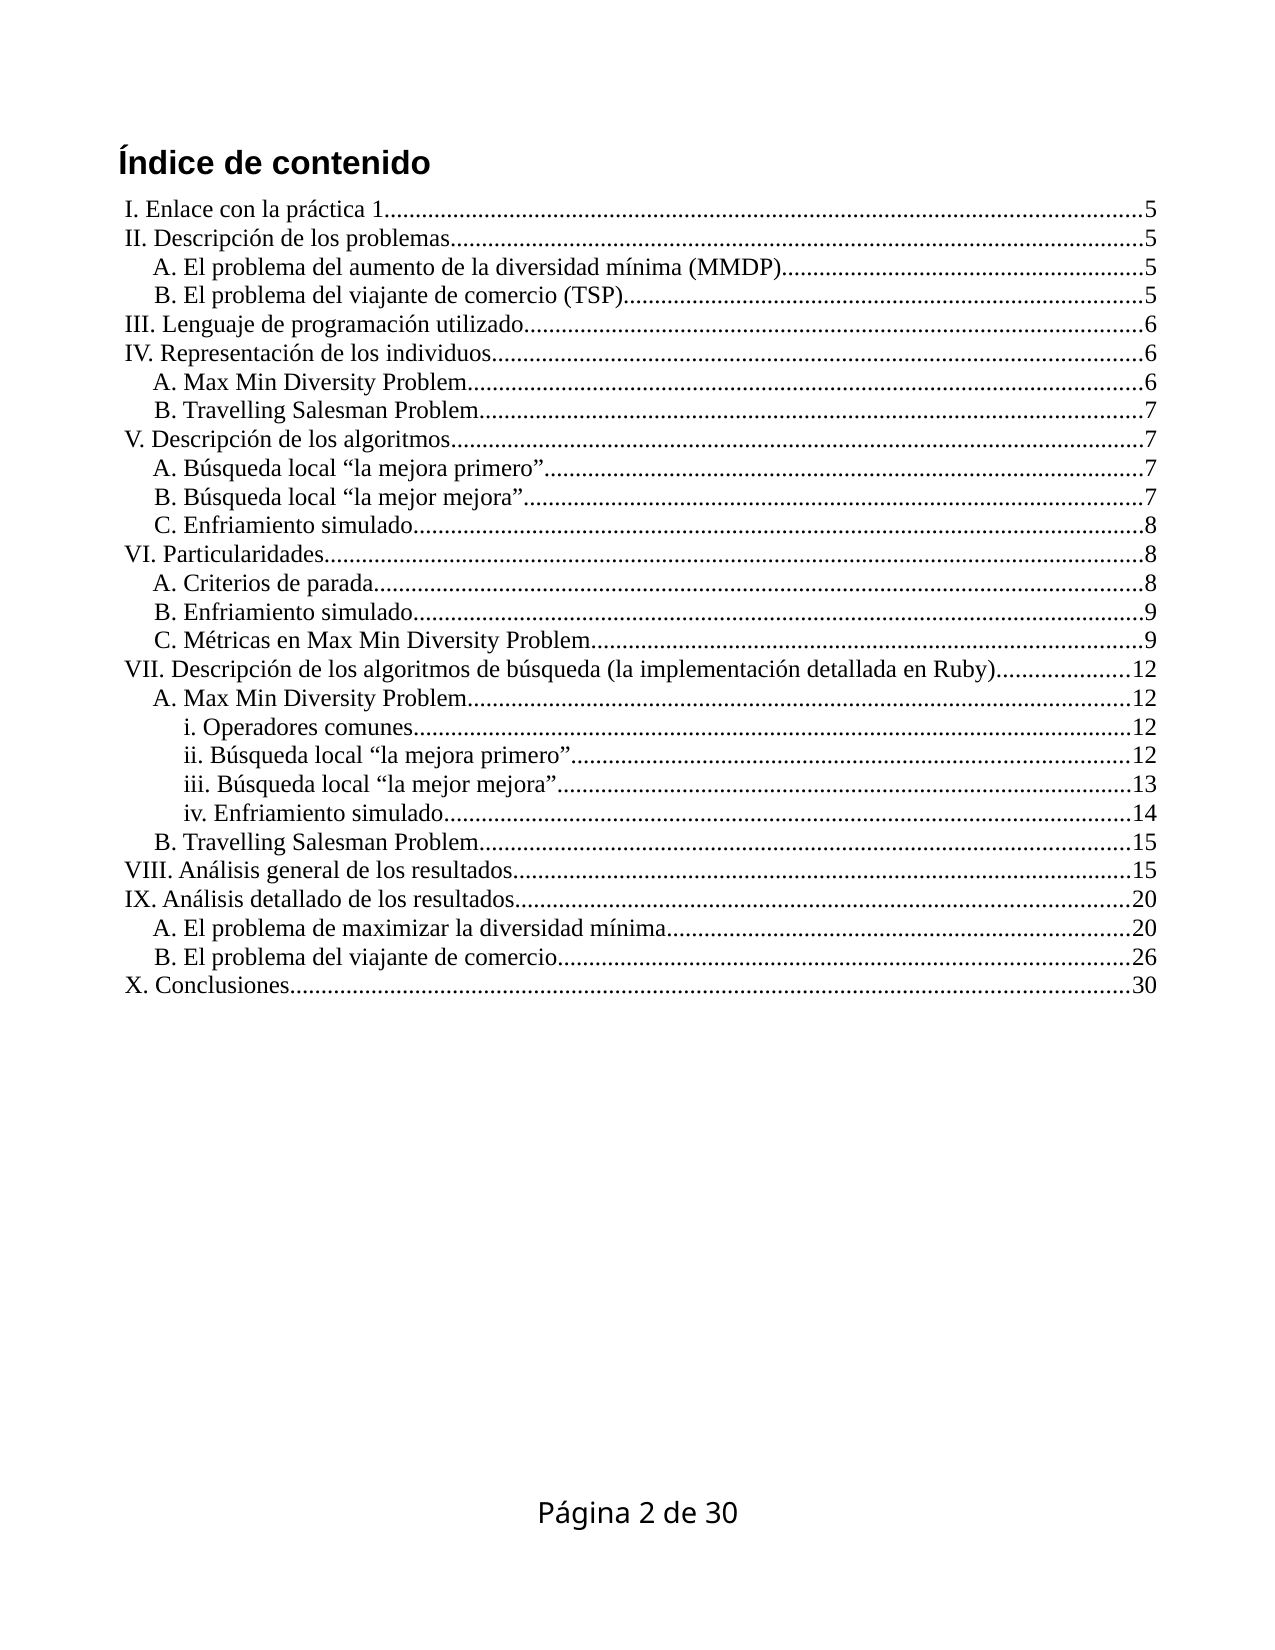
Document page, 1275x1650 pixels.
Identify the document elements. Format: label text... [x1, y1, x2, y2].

text A. El problema del aumento de la diversidad mínima (MMDP) 5 [148, 252, 1157, 280]
text III. Lenguaje de programación utilizado 6 [118, 309, 1157, 338]
text IV. Representación de los individuos 6 [118, 338, 1157, 367]
text B. El problema del viajante de comercio 26 [148, 942, 1157, 970]
text A. El problema de maximizar la diversidad mínima 20 [148, 913, 1157, 942]
text VI. Particularidades 8 [118, 539, 1157, 568]
text i. Operadores comunes 12 [177, 712, 1157, 740]
text B. El problema del viajante de comercio (TSP) 5 [148, 280, 1157, 309]
text A. Max Min Diversity Problem 6 [148, 367, 1157, 395]
text A. Búsqueda local “la mejora primero” 7 [148, 453, 1157, 482]
text B. Enfriamiento simulado 9 [148, 597, 1157, 625]
text iii. Búsqueda local “la mejor mejora” 13 [177, 769, 1157, 798]
text B. Travelling Salesman Problem 15 [148, 827, 1157, 855]
text B. Búsqueda local “la mejor mejora” 7 [148, 482, 1157, 510]
text B. Travelling Salesman Problem 7 [148, 395, 1157, 424]
text A. Criterios de parada 8 [148, 568, 1157, 597]
text X. Conclusiones 30 [118, 970, 1157, 999]
text IX. Análisis detallado de los resultados 20 [118, 884, 1157, 913]
text II. Descripción de los problemas 5 [118, 223, 1157, 252]
text I. Enlace con la práctica 1 5 [118, 194, 1157, 223]
text A. Max Min Diversity Problem 12 [148, 683, 1157, 712]
text C. Métricas en Max Min Diversity Problem 9 [148, 625, 1157, 654]
text VIII. Análisis general de los resultados 15 [118, 855, 1157, 884]
text C. Enfriamiento simulado 8 [148, 510, 1157, 539]
text iv. Enfriamiento simulado 14 [177, 798, 1157, 827]
text VII. Descripción de los algoritmos de búsqueda (la implementación detallada en Ruby) 12 [118, 654, 1157, 683]
subtitle Índice de contenido [118, 143, 1157, 182]
text ii. Búsqueda local “la mejora primero” 12 [177, 740, 1157, 769]
text V. Descripción de los algoritmos 7 [118, 424, 1157, 453]
